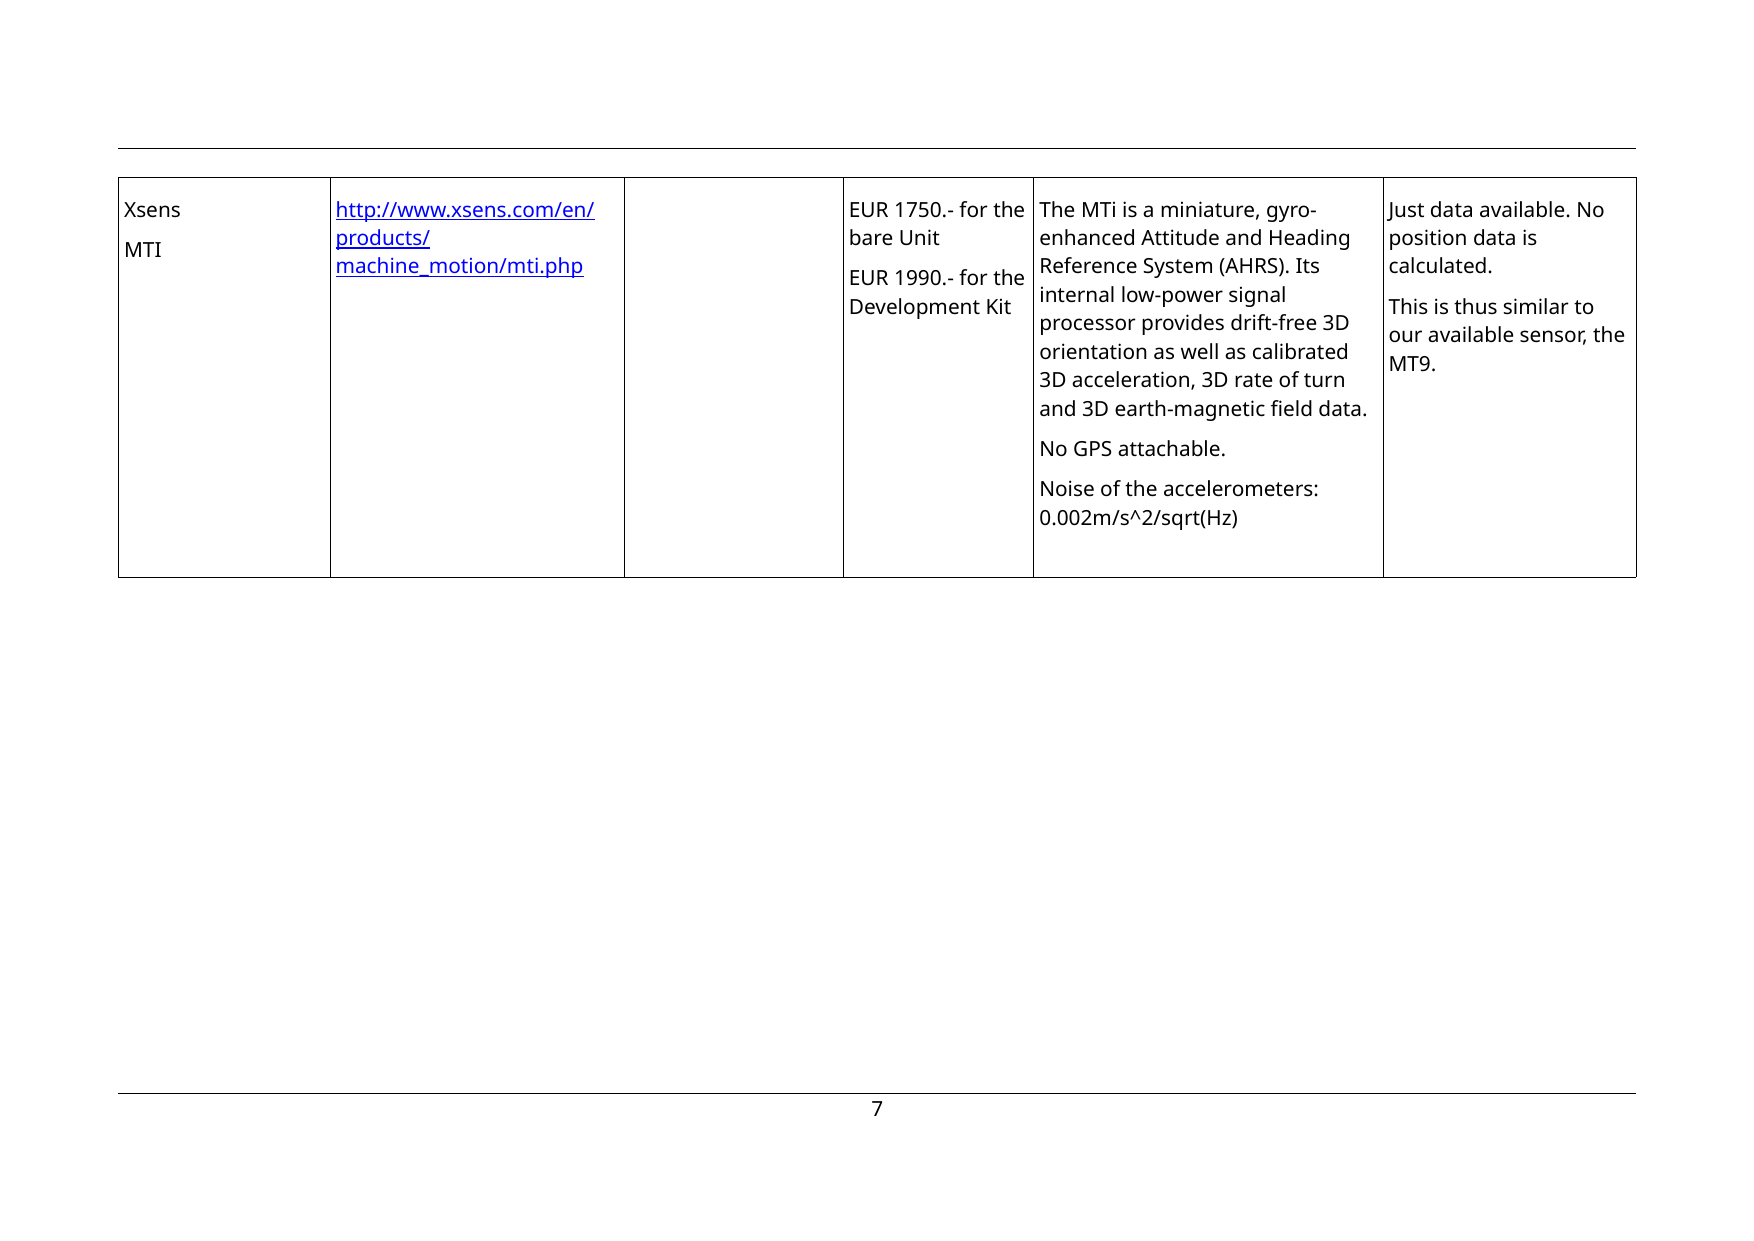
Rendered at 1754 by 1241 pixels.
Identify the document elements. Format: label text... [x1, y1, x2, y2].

table_cell http://www.xsens.com/en/products/machine_motion/mti.php [331, 178, 624, 577]
table_cell The MTi is a miniature, gyro-enhanced Attitude and Heading Reference System (AHRS). Its internal low-power signal processor provides drift-free 3D orientation as well as calibrated 3D acceleration, 3D rate of turn and 3D earth-magnetic field data. No GPS attachable. Noise of the accelerometers: 0.002m/s^2/sqrt(Hz) [1034, 178, 1383, 577]
table_cell Just data available. No position data is calculated. This is thus similar to our available sensor, the MT9. [1384, 178, 1636, 577]
table_cell [625, 178, 843, 577]
table_cell EUR 1750.- for the bare Unit EUR 1990.- for the Development Kit [844, 178, 1033, 577]
table_cell Xsens MTI [119, 178, 330, 577]
